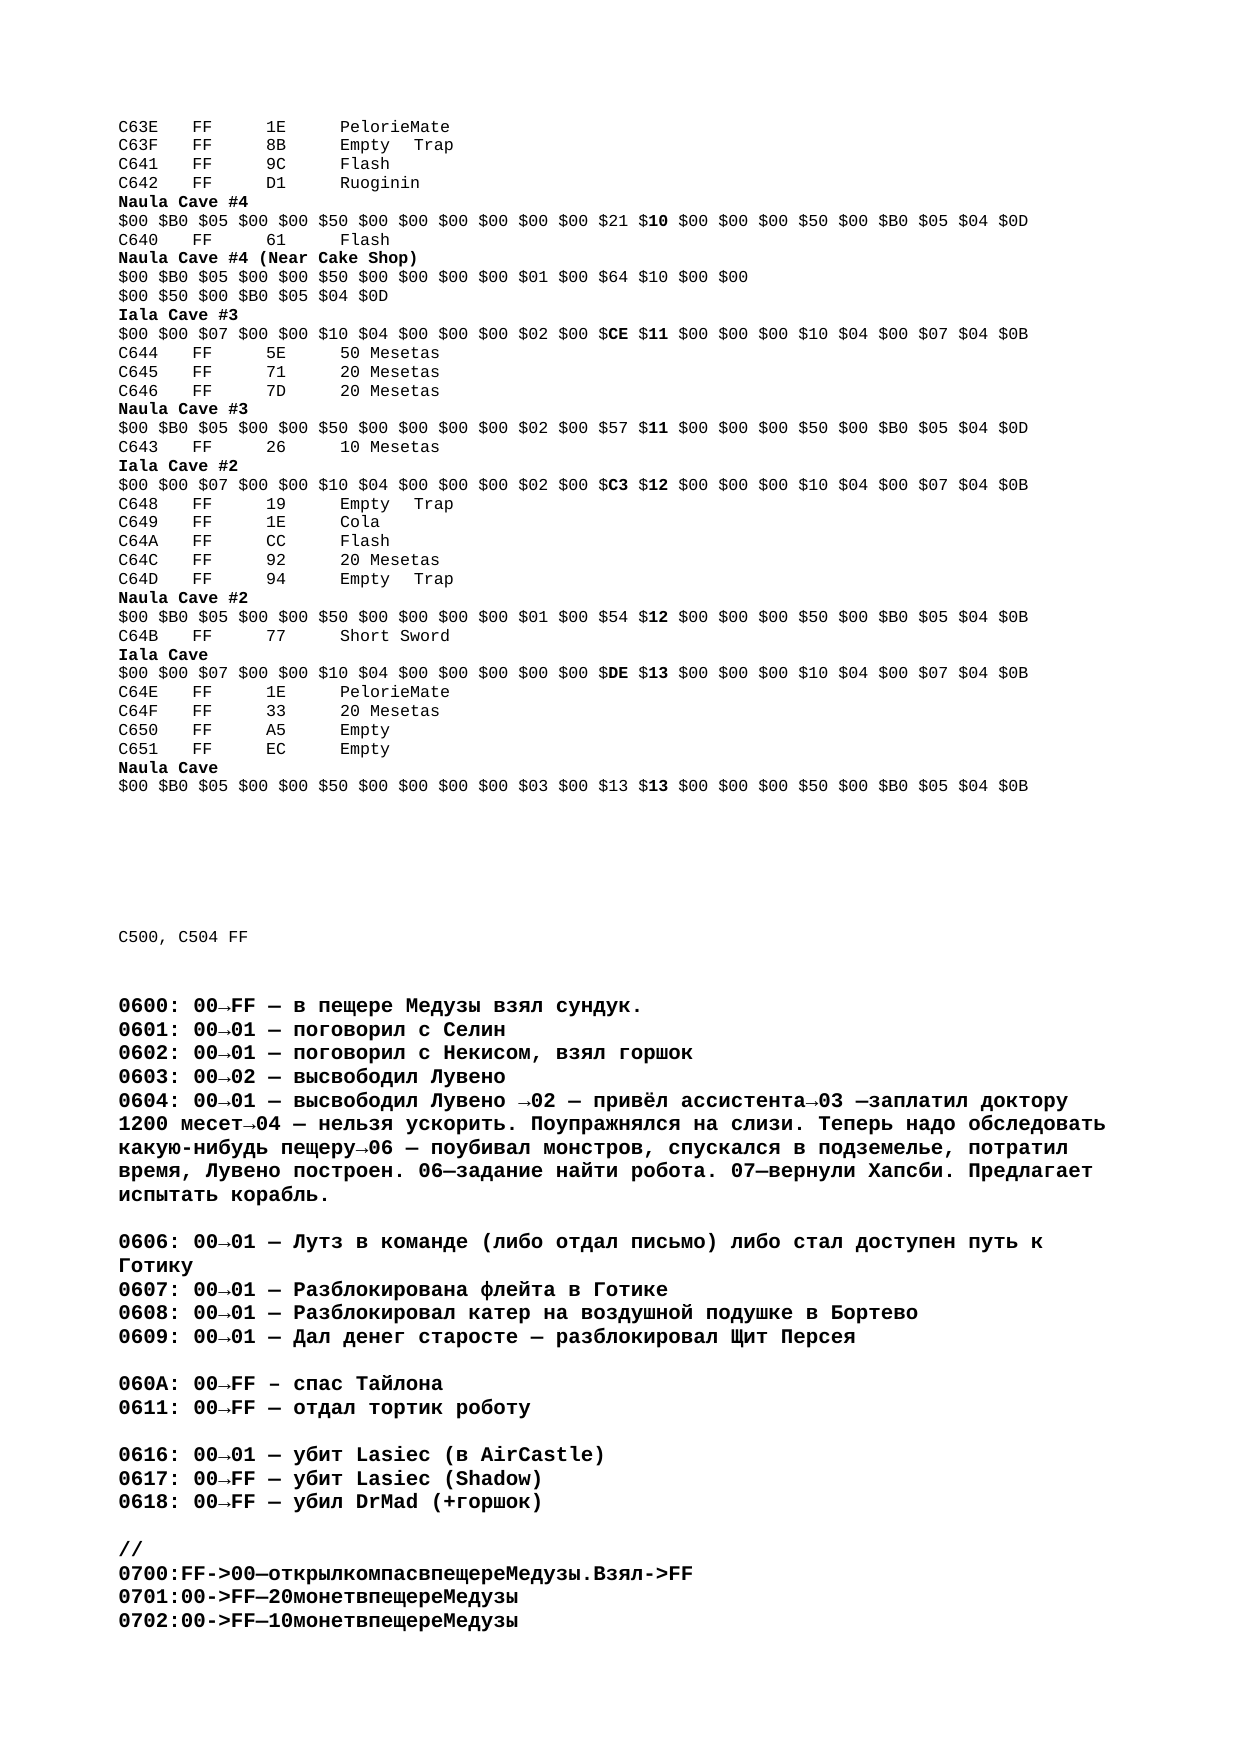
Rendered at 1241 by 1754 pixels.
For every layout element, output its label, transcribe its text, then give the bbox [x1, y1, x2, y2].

text 0700:FF->00—открылкомпасвпещереМедузы.Взял->FF [118, 1562, 1122, 1586]
text 0600: 00→FF — в пещере Медузы взял сундук. [118, 995, 1122, 1019]
text C64D FF 94 Empty Trap [118, 571, 1122, 589]
text Naula Cave #2 [118, 589, 1122, 608]
text $00 $00 $07 $00 $00 $10 $04 $00 $00 $00 $02 $00 $CE $11 $00 $00 $00 $10 $04 $00 $07 $04 $0B [118, 326, 1122, 344]
text C644 FF 5E 50 Mesetas [118, 344, 1122, 363]
text $00 $B0 $05 $00 $00 $50 $00 $00 $00 $00 $02 $00 $57 $11 $00 $00 $00 $50 $00 $B0 $05 $04 $0D [118, 420, 1122, 439]
text 0607: 00→01 — Разблокирована флейта в Готике [118, 1279, 1122, 1302]
text $00 $B0 $05 $00 $00 $50 $00 $00 $00 $00 $01 $00 $54 $12 $00 $00 $00 $50 $00 $B0 $05 $04 $0B [118, 608, 1122, 627]
text 0602: 00→01 — поговорил с Некисом, взял горшок [118, 1042, 1122, 1066]
text C646 FF 7D 20 Mesetas [118, 382, 1122, 401]
text 0611: 00→FF — отдал тортик роботу [118, 1397, 1122, 1421]
text Iala Cave #2 [118, 457, 1122, 476]
text C64A FF CC Flash [118, 533, 1122, 552]
text 0617: 00→FF — убит Lasiec (Shadow) [118, 1468, 1122, 1492]
text C651 FF EC Empty [118, 740, 1122, 759]
text // [118, 1539, 1122, 1562]
text C64E FF 1E PelorieMate [118, 684, 1122, 703]
text C64C FF 92 20 Mesetas [118, 552, 1122, 571]
text C640 FF 61 Flash [118, 231, 1122, 250]
text C63F FF 8B Empty Trap [118, 137, 1122, 156]
text $00 $B0 $05 $00 $00 $50 $00 $00 $00 $00 $01 $00 $64 $10 $00 $00 [118, 269, 1122, 288]
text C641 FF 9C Flash [118, 156, 1122, 175]
text C645 FF 71 20 Mesetas [118, 363, 1122, 382]
text 0609: 00→01 — Дал денег старосте — разблокировал Щит Персея [118, 1326, 1122, 1350]
text Naula Cave #4 (Near Cake Shop) [118, 250, 1122, 269]
text C64F FF 33 20 Mesetas [118, 703, 1122, 721]
text 0603: 00→02 — высвободил Лувено [118, 1066, 1122, 1089]
text $00 $50 $00 $B0 $05 $04 $0D [118, 288, 1122, 307]
text 060A: 00→FF – спас Тайлона [118, 1373, 1122, 1397]
text 0701:00->FF—20монетвпещереМедузы [118, 1586, 1122, 1610]
text Iala Cave [118, 646, 1122, 665]
text C63E FF 1E PelorieMate [118, 118, 1122, 137]
text C649 FF 1E Cola [118, 514, 1122, 533]
text Naula Cave #3 [118, 401, 1122, 420]
text C643 FF 26 10 Mesetas [118, 439, 1122, 457]
text $00 $B0 $05 $00 $00 $50 $00 $00 $00 $00 $03 $00 $13 $13 $00 $00 $00 $50 $00 $B0 $05 $04 $0B [118, 778, 1122, 797]
text $00 $B0 $05 $00 $00 $50 $00 $00 $00 $00 $00 $00 $21 $10 $00 $00 $00 $50 $00 $B0 $05 $04 $0D [118, 212, 1122, 231]
text Naula Cave #4 [118, 193, 1122, 212]
text 0616: 00→01 — убит Lasiec (в AirCastle) [118, 1444, 1122, 1468]
text C64B FF 77 Short Sword [118, 627, 1122, 646]
text C642 FF D1 Ruoginin [118, 175, 1122, 193]
text C650 FF A5 Empty [118, 721, 1122, 740]
text 0601: 00→01 — поговорил с Селин [118, 1019, 1122, 1042]
text $00 $00 $07 $00 $00 $10 $04 $00 $00 $00 $02 $00 $C3 $12 $00 $00 $00 $10 $04 $00 $07 $04 $0B [118, 476, 1122, 495]
text $00 $00 $07 $00 $00 $10 $04 $00 $00 $00 $00 $00 $DE $13 $00 $00 $00 $10 $04 $00 $07 $04 $0B [118, 665, 1122, 684]
text Naula Cave [118, 759, 1122, 778]
text 0606: 00→01 — Лутз в команде (либо отдал письмо) либо стал доступен путь к Готику [118, 1231, 1122, 1279]
text C500, C504 FF [118, 929, 1122, 948]
text 0702:00->FF—10монетвпещереМедузы [118, 1610, 1122, 1633]
text 0604: 00→01 — высвободил Лувено →02 — привёл ассистента→03 —заплатил доктору 1200 месет→04 — нельзя ускорить. Поупражнялся на слизи. Теперь надо обследовать какую-нибудь пещеру→06 — поубивал монстров, спускался в подземелье, потратил время, Лувено построен. 06—задание найти робота. 07—вернули Хапсби. Предлагает испытать корабль. [118, 1089, 1122, 1208]
text 0618: 00→FF — убил DrMad (+горшок) [118, 1492, 1122, 1515]
text 0608: 00→01 — Разблокировал катер на воздушной подушке в Бортево [118, 1302, 1122, 1326]
text C648 FF 19 Empty Trap [118, 495, 1122, 514]
text Iala Cave #3 [118, 307, 1122, 326]
